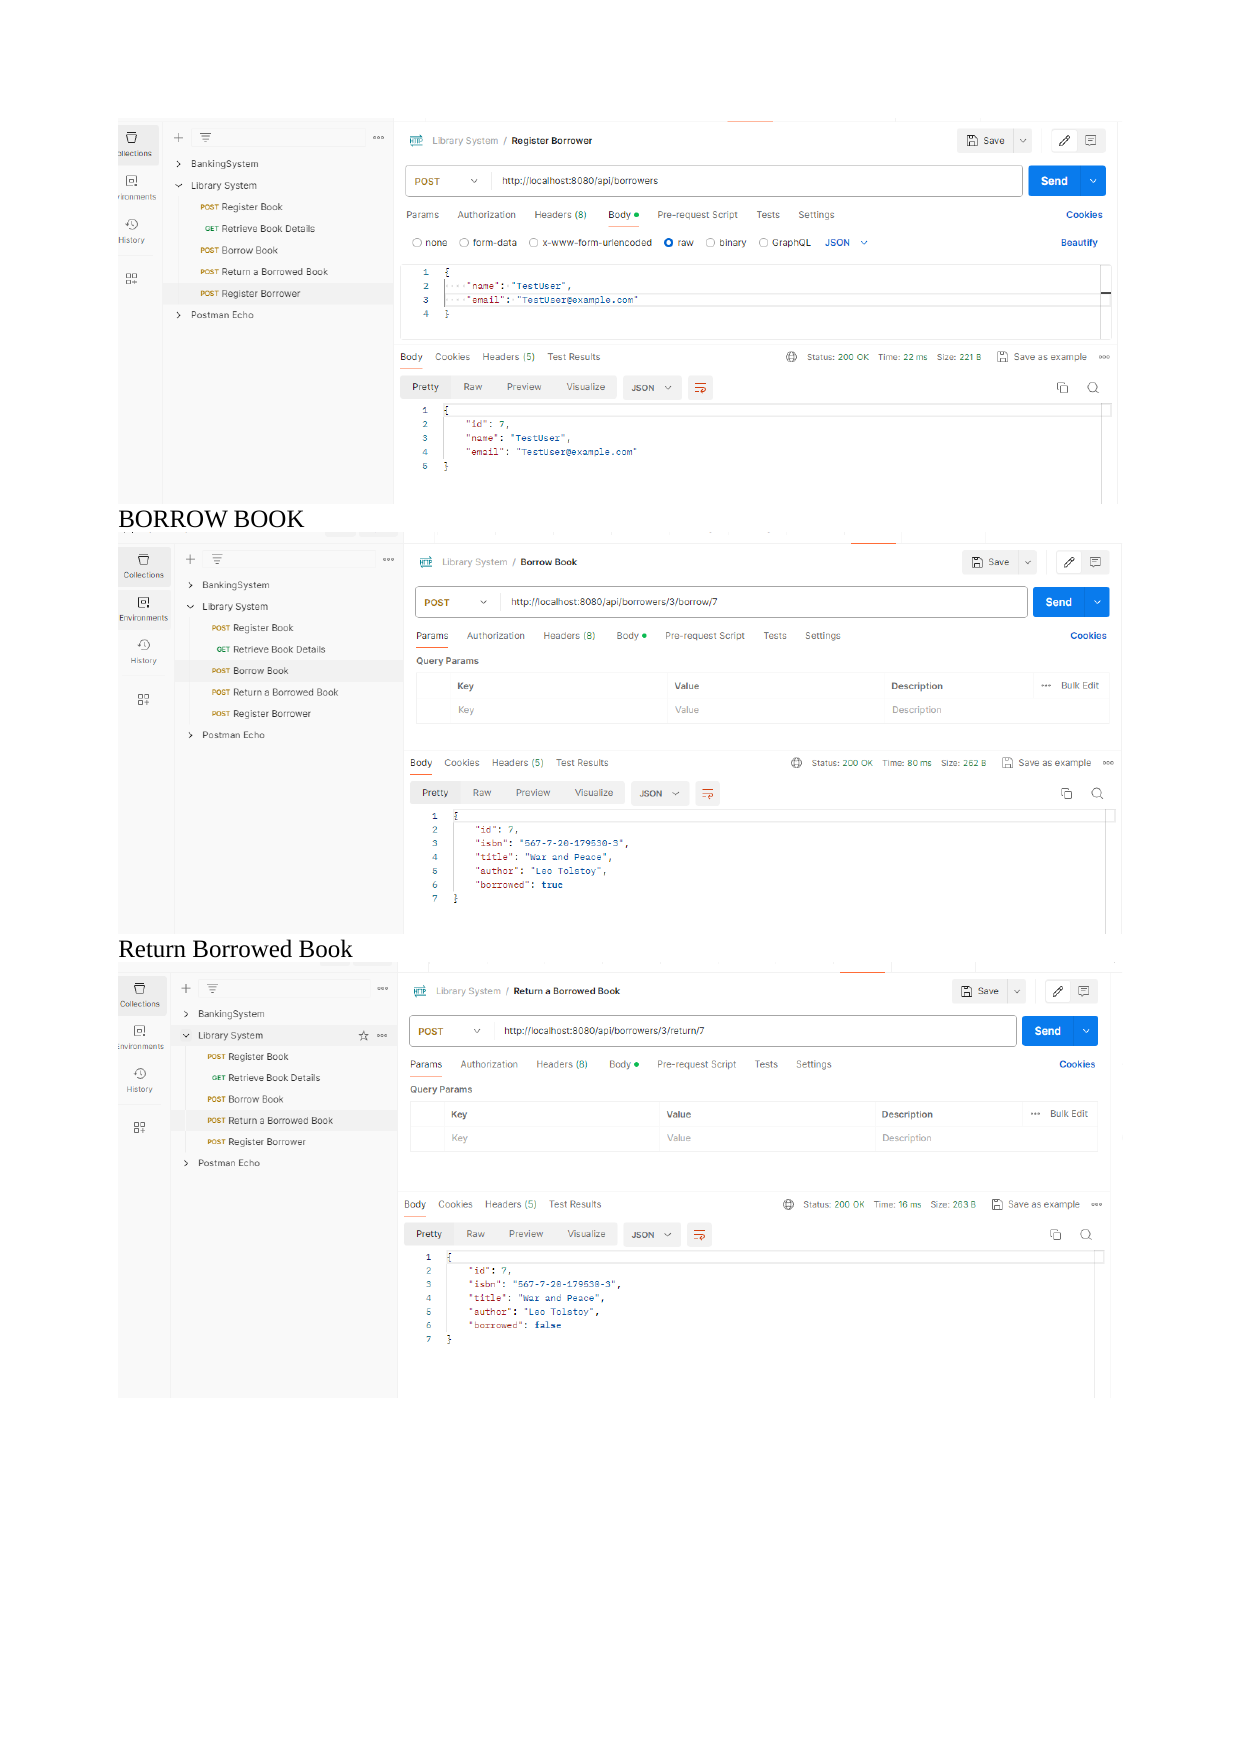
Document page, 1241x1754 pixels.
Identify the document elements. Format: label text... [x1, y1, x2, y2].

picture [118, 532, 1123, 934]
text BORROW BOOK [118, 504, 1122, 532]
text Return Borrowed Book [118, 934, 1122, 962]
picture [118, 118, 1123, 504]
picture [118, 962, 1123, 1398]
